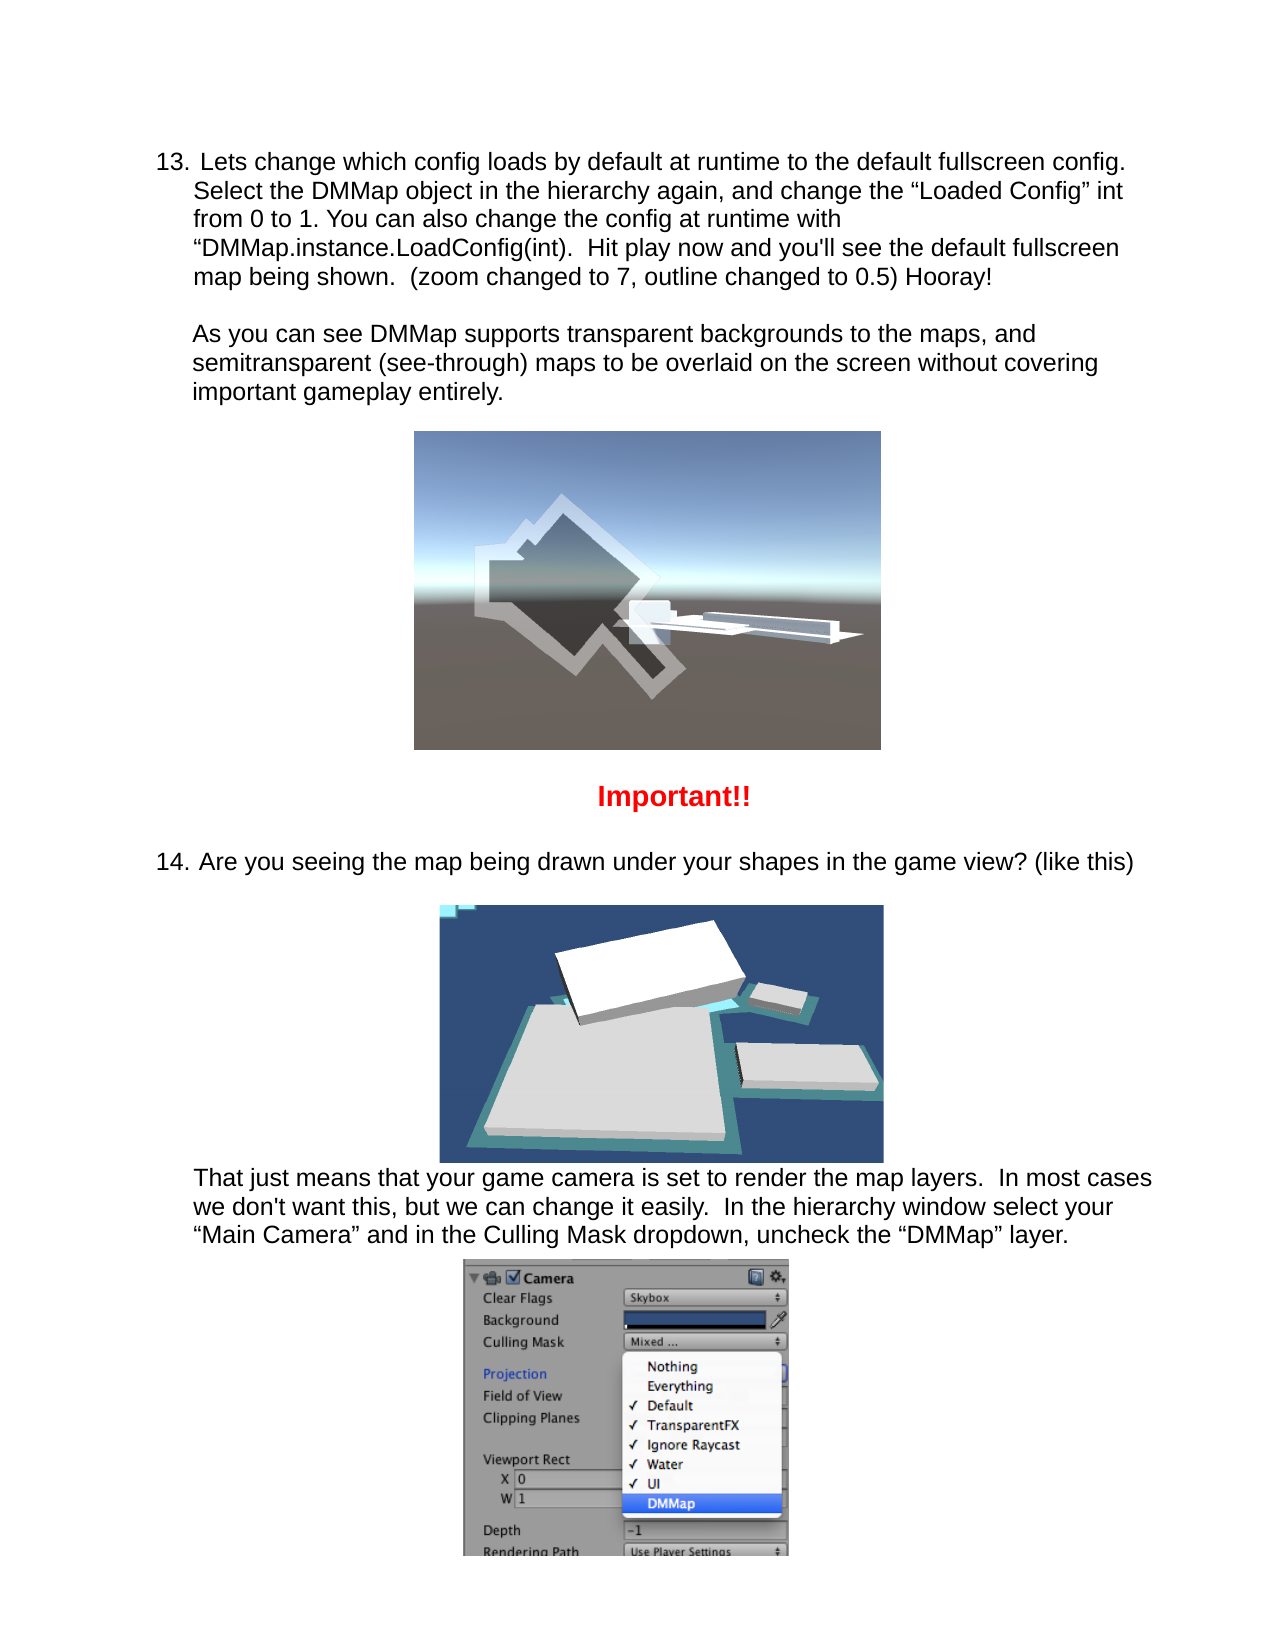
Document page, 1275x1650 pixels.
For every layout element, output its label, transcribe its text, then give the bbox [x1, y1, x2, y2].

picture [414, 431, 881, 750]
picture [439, 905, 884, 1163]
list Lets change which config loads by default at runtime to the default fullscreen config. Select the DMMap object in the hierarchy again, and change the “Loaded Config” int from 0 to 1. You can also change the config at runtime with “DMMap.instance.LoadConfig(int). Hit play now and you'll see the default fullscreen map being shown. (zoom changed to 7, outline changed to 0.5) Hooray! [156, 147, 1157, 291]
list That just means that your game camera is set to render the map layers. In most cases we don't want this, but we can change it easily. In the hierarchy window select your “Main Camera” and in the Culling Mask dropdown, uncheck the “DMMap” layer. [156, 904, 1157, 1249]
list Are you seeing the map being drawn under your shapes in the game view? (like this) [156, 846, 1157, 875]
picture [463, 1259, 789, 1556]
text Important!! [118, 779, 1157, 813]
text As you can see DMMap supports transparent backgrounds to the maps, and semitransparent (see-through) maps to be overlaid on the screen without covering important gameplay entirely. [118, 319, 1157, 406]
